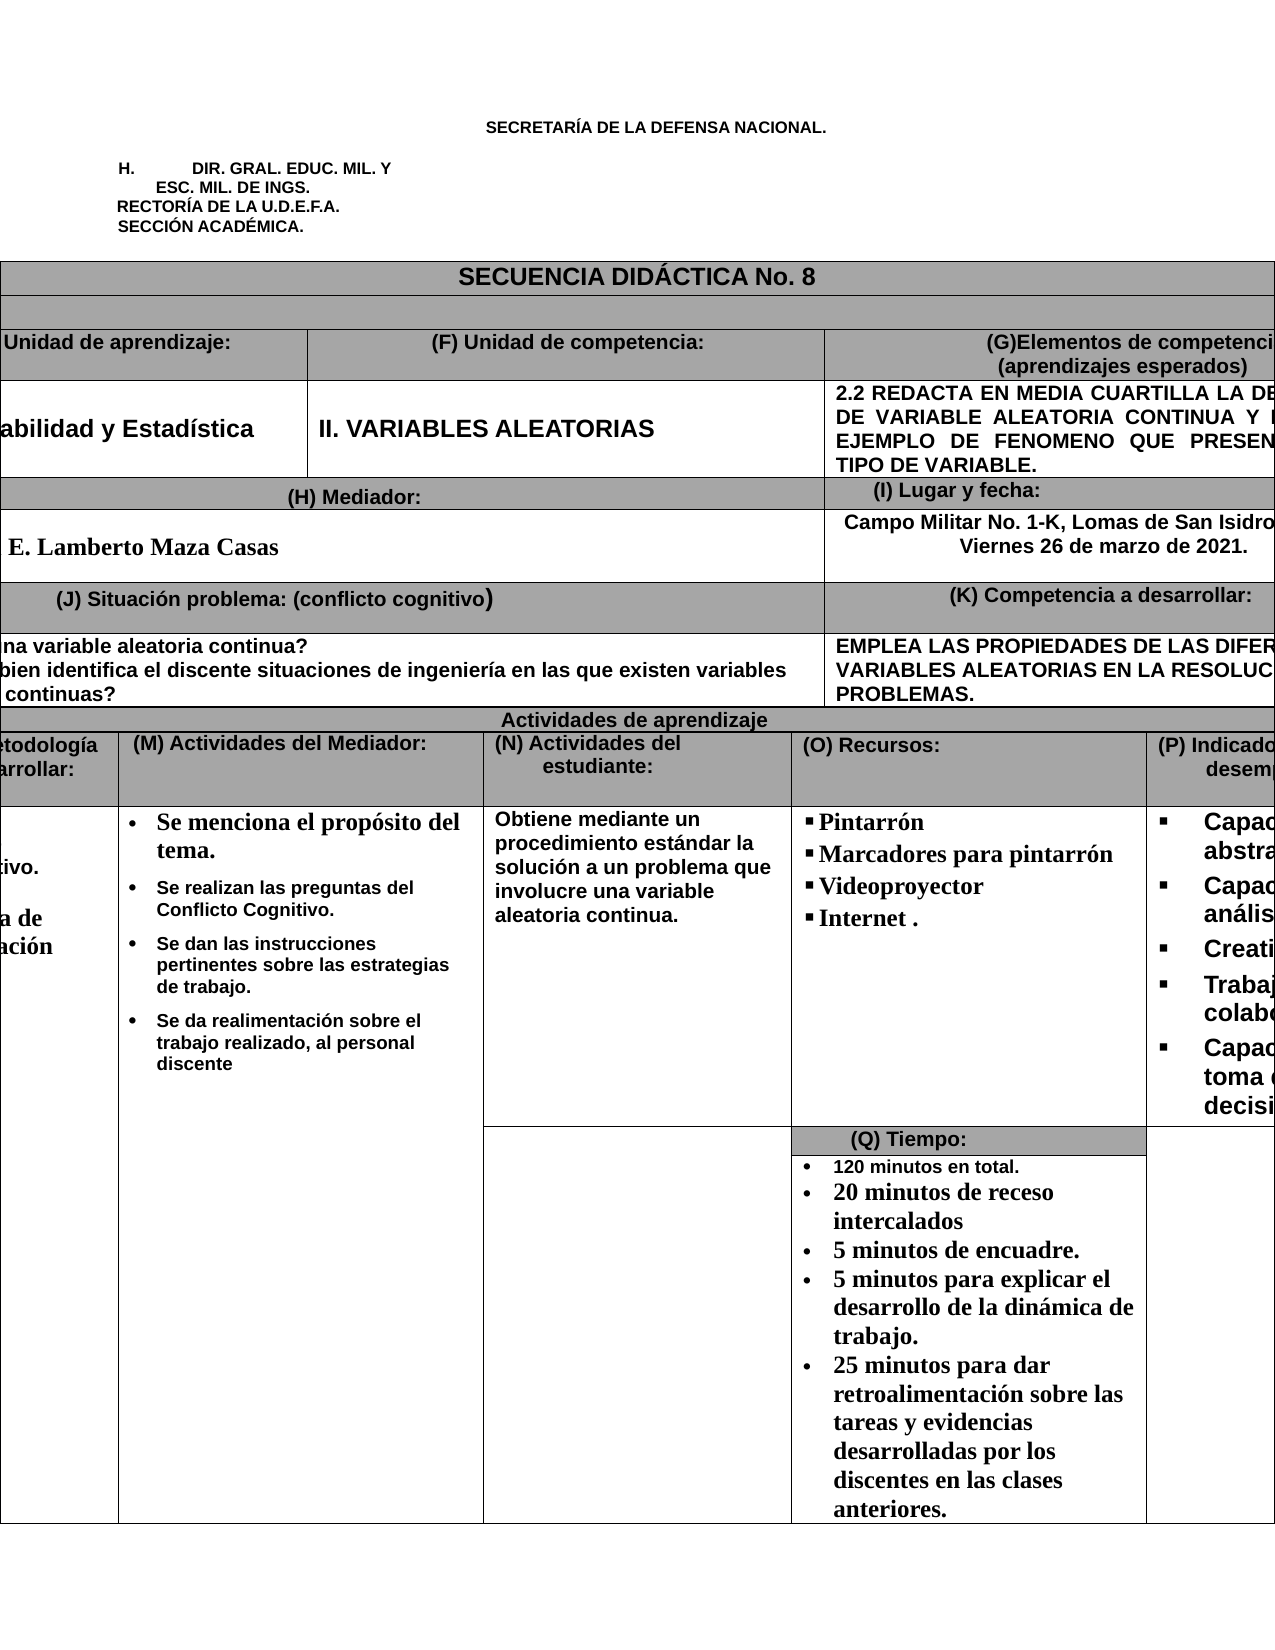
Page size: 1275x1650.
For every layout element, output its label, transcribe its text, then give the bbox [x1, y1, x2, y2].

table_cell Campo Militar No. 1-K, Lomas de San Isidro, México, Viernes 26 de marzo de 2021. [825, 510, 1274, 582]
table_cell (M) Actividades del Mediador: [119, 733, 483, 806]
table_cell [1, 296, 1274, 329]
table_cell (P) Indicadores de desempeño: [1147, 733, 1274, 806]
text RECTORÍA DE LA U.D.E.F.A. SECCIÓN ACADÉMICA. [117, 197, 1157, 236]
table_cell (F) Unidad de competencia: [308, 330, 824, 380]
table_cell (N) Actividades del estudiante: [484, 733, 791, 806]
table_cell ¿Qué es una variable aleatoria continua? ¿Qué tan bien identifica el discente situaciones de ingeniería en las que existen variables aleatorias continuas? [1, 634, 824, 706]
table_cell (O) Recursos: [792, 733, 1146, 806]
table_cell Probabilidad y Estadística [1, 381, 307, 477]
table_header SECUENCIA DIDÁCTICA No. 8 [1, 262, 1274, 295]
table_cell [484, 1127, 791, 1522]
table_cell II. VARIABLES ALEATORIAS [308, 381, 824, 477]
table_cell 2.2 REDACTA EN MEDIA CUARTILLA LA DEFINICION DE VARIABLE ALEATORIA CONTINUA Y DARA UN EJEMPLO DE FENOMENO QUE PRESENTE ESTE TIPO DE VARIABLE. [825, 381, 1274, 477]
table_cell C. I.I. en E. Lamberto Maza Casas [1, 510, 824, 582]
table_cell (E) Unidad de aprendizaje: [1, 330, 307, 380]
table_cell 120 minutos en total. 20 minutos de receso intercalados 5 minutos de encuadre. 5 minutos para explicar el desarrollo de la dinámica de trabajo. 25 minutos para dar retroalimentación sobre las tareas y evidencias desarrolladas por los discentes en las clases anteriores. 50 minutos para la resolución de problemas en los que se utilicen variables aleatorias continuas. 15 minutos para el cierre y las conclusiones. [792, 1156, 1146, 1522]
table_cell Actividades de aprendizaje [1, 708, 1274, 731]
table_cell (H) Mediador: [1, 478, 824, 509]
table_cell Obtiene mediante un procedimiento estándar la solución a un problema que involucre una variable aleatoria continua. [484, 807, 791, 1126]
table_cell (Q) Tiempo: [792, 1127, 1146, 1155]
text SECRETARÍA DE LA DEFENSA NACIONAL. [156, 118, 1157, 137]
table_cell (I) Lugar y fecha: [825, 478, 1274, 509]
table_cell Pintarrón Marcadores para pintarrón Videoproyector Internet . [792, 807, 1146, 1126]
table_cell [1147, 1127, 1274, 1522]
table_cell (L) Metodología a desarrollar: [1, 733, 118, 806]
table_cell Método Expositivo. Técnica de Explicación Oral. [1, 807, 118, 1522]
table_cell (K) Competencia a desarrollar: [825, 583, 1274, 633]
table_cell Se menciona el propósito del tema. Se realizan las preguntas del Conflicto Cognitivo. Se dan las instrucciones pertinentes sobre las estrategias de trabajo. Se da realimentación sobre el trabajo realizado, al personal discente [119, 807, 483, 1522]
list DIR. GRAL. EDUC. MIL. Y ESC. MIL. DE INGS. [118, 159, 1157, 197]
table_cell Capacidad de abstracción. Capacidad de análisis. Creatividad. Trabajo colaborativo. Capacidad de toma de decisiones. [1147, 807, 1274, 1126]
table_cell EMPLEA LAS PROPIEDADES DE LAS DIFERENTES VARIABLES ALEATORIAS EN LA RESOLUCION DE PROBLEMAS. [825, 634, 1274, 706]
table_cell (G)Elementos de competencia: (aprendizajes esperados) [825, 330, 1274, 380]
table_cell (J) Situación problema: (conflicto cognitivo) [1, 583, 824, 633]
